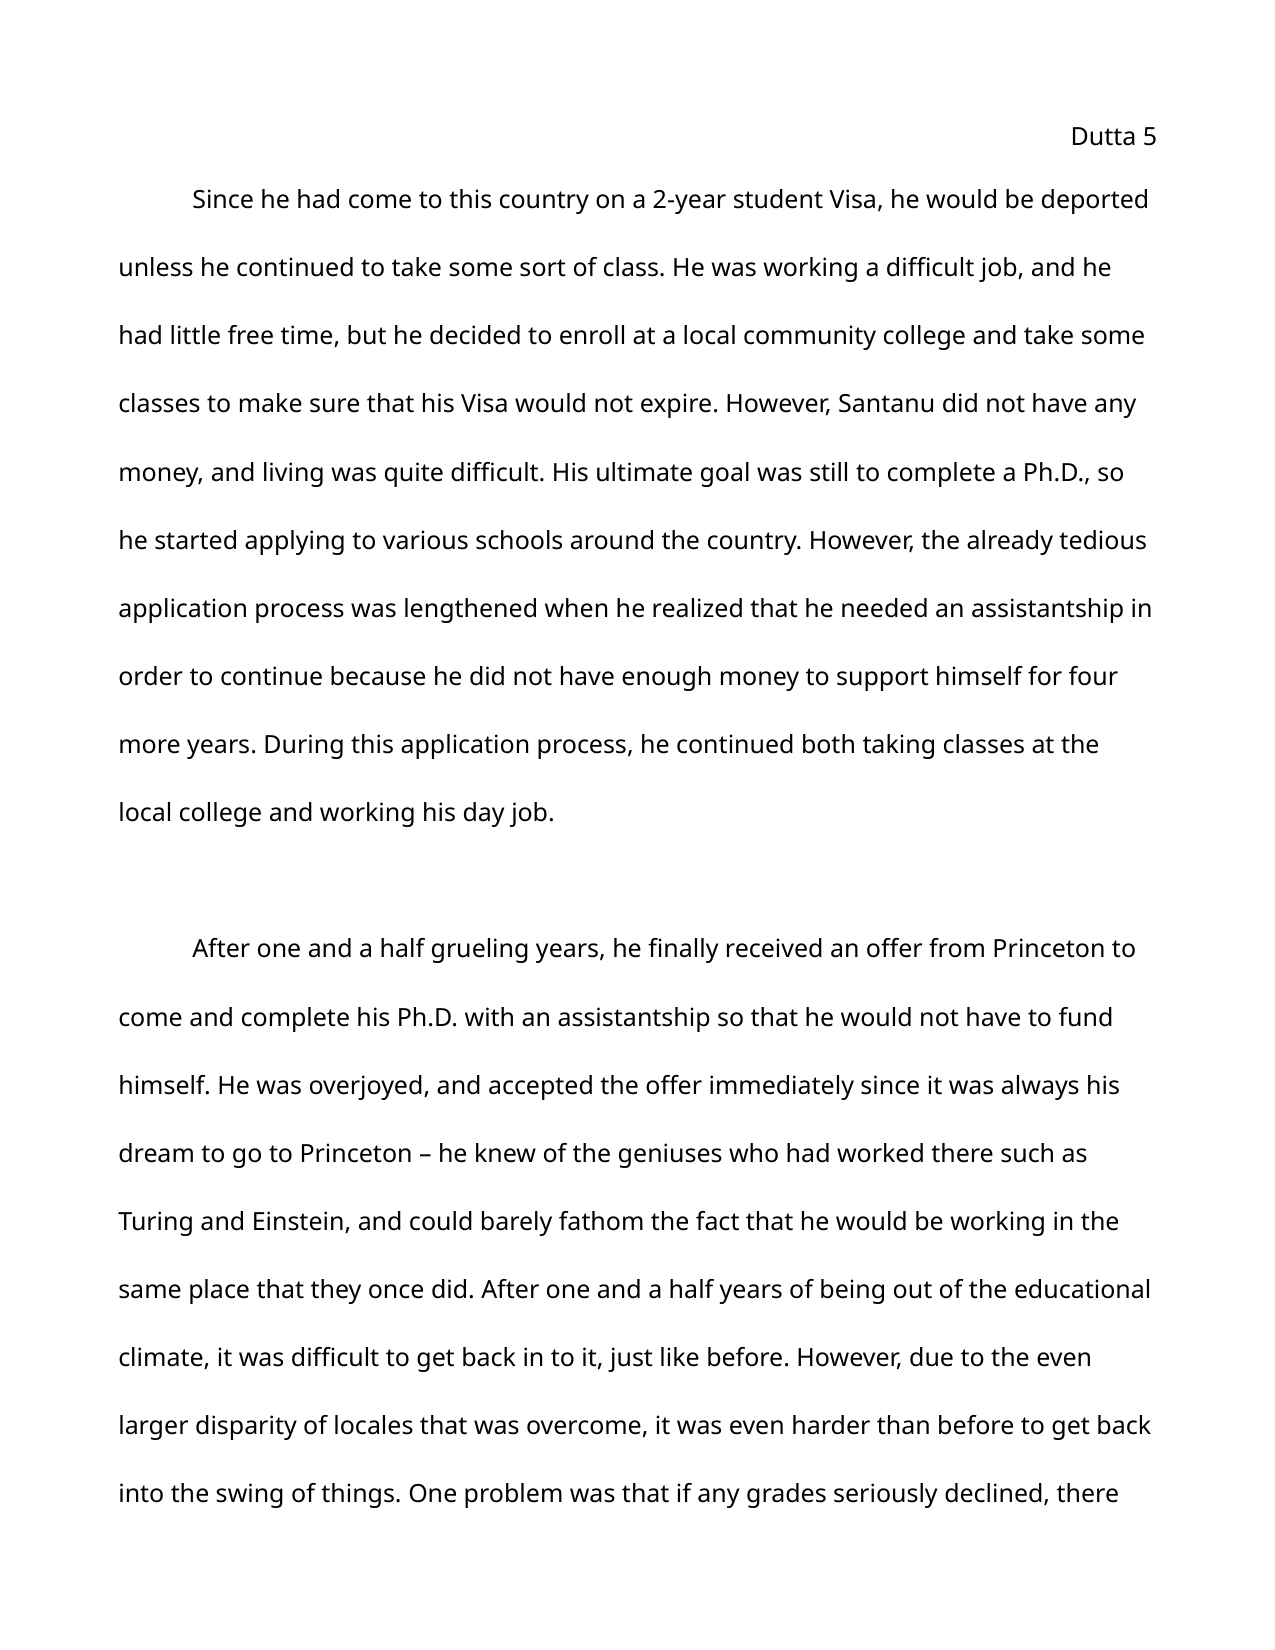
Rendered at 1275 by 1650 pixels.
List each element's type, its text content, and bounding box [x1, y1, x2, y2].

text Since he had come to this country on a 2-year student Visa, he would be deported unless he continued to take some sort of class. He was working a difficult job, and he had little free time, but he decided to enroll at a local community college and take some classes to make sure that his Visa would not expire. However, Santanu did not have any money, and living was quite difficult. His ultimate goal was still to complete a Ph.D., so he started applying to various schools around the country. However, the already tedious application process was lengthened when he realized that he needed an assistantship in order to continue because he did not have enough money to support himself for four more years. During this application process, he continued both taking classes at the local college and working his day job. [118, 182, 1157, 829]
text After one and a half grueling years, he finally received an offer from Princeton to come and complete his Ph.D. with an assistantship so that he would not have to fund himself. He was overjoyed, and accepted the offer immediately since it was always his dream to go to Princeton – he knew of the geniuses who had worked there such as Turing and Einstein, and could barely fathom the fact that he would be working in the same place that they once did. After one and a half years of being out of the educational climate, it was difficult to get back in to it, just like before. However, due to the even larger disparity of locales that was overcome, it was even harder than before to get back into the swing of things. One problem was that if any grades seriously declined, there [118, 931, 1157, 1510]
